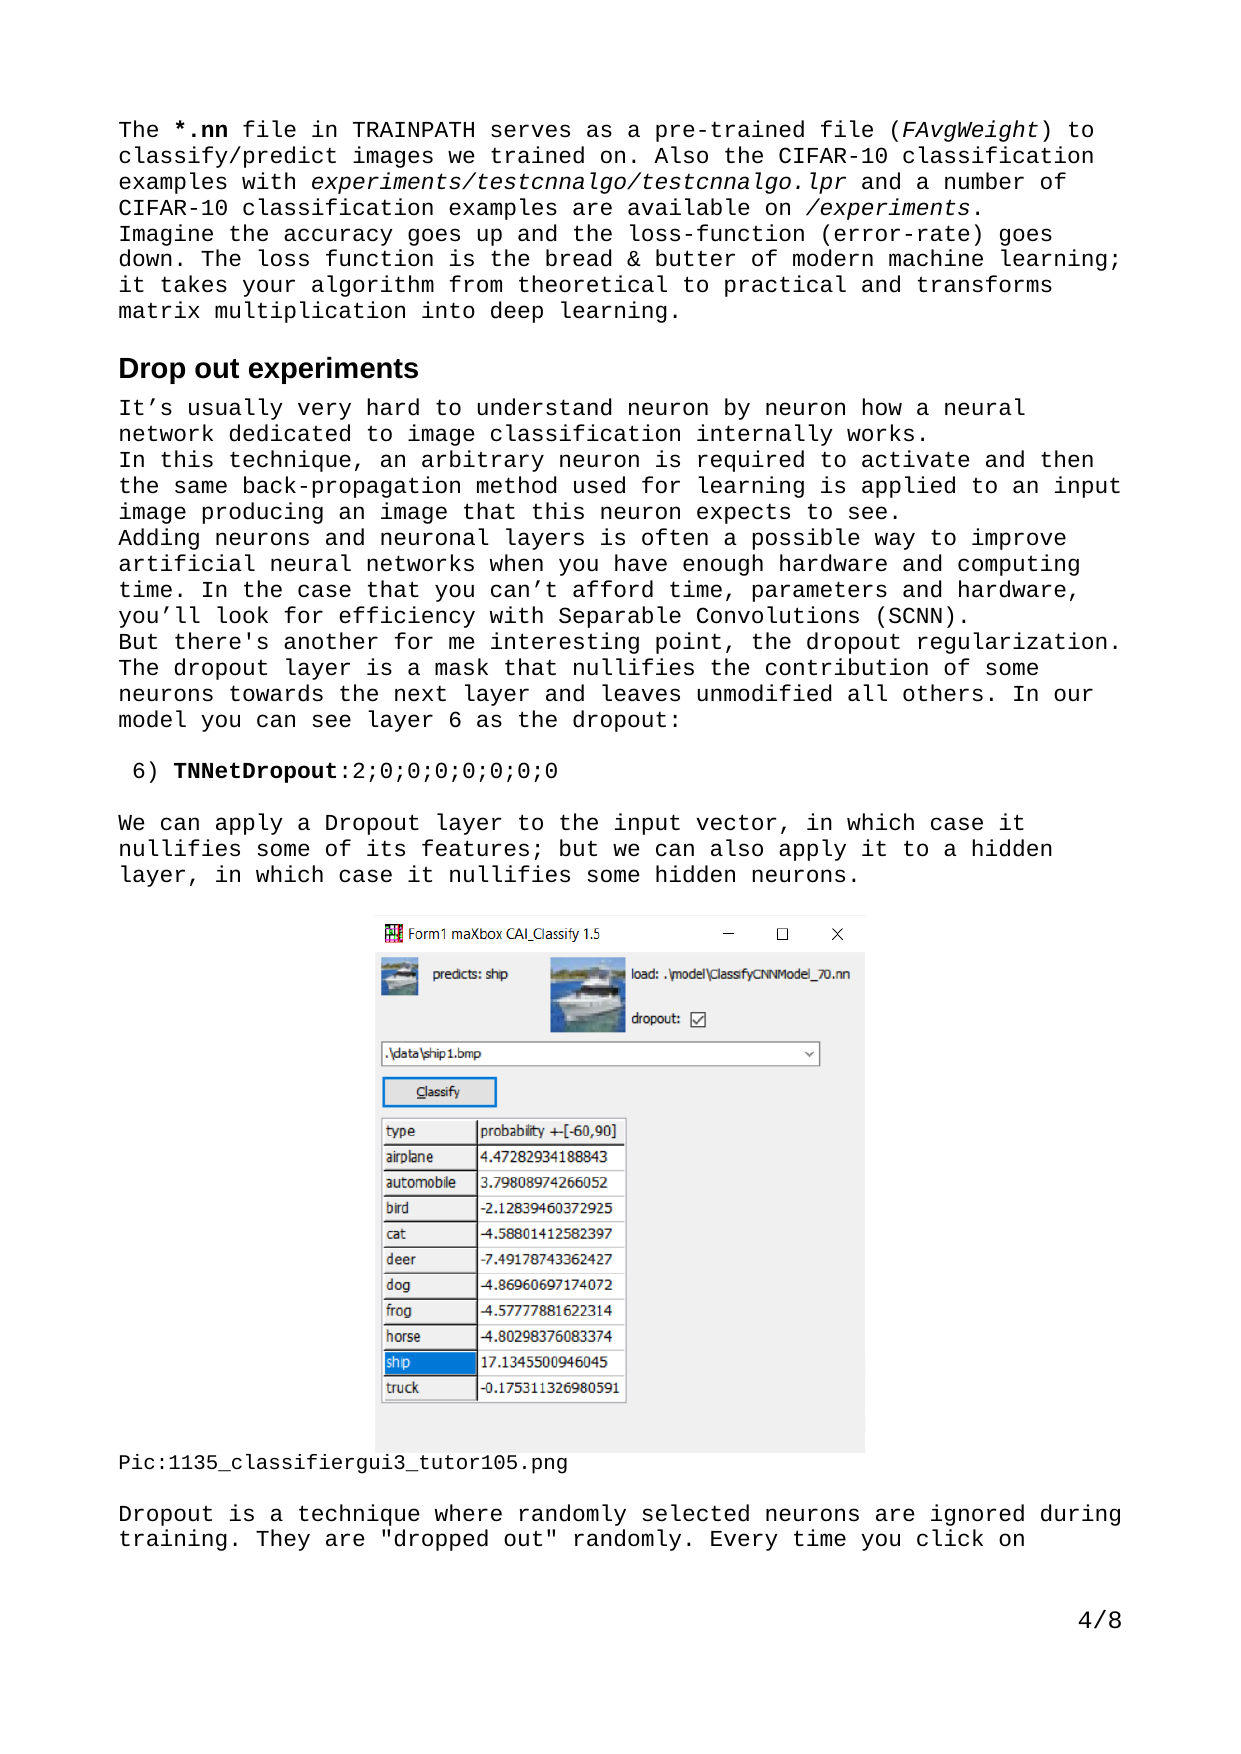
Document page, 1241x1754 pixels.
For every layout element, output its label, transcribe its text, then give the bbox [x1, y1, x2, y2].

text But there's another for me interesting point, the dropout regularization. [118, 630, 1122, 656]
text In this technique, an arbitrary neuron is required to activate and then the same back-propagation method used for learning is applied to an input image producing an image that this neuron expects to see. [118, 448, 1122, 526]
picture [375, 915, 866, 1453]
text The *.nn file in TRAINPATH serves as a pre-trained file (FAvgWeight) to classify/predict images we trained on. Also the CIFAR-10 classification [118, 118, 1122, 170]
text We can apply a Dropout layer to the input vector, in which case it nullifies some of its features; but we can also apply it to a hidden layer, in which case it nullifies some hidden neurons. [118, 812, 1122, 889]
text Imagine the accuracy goes up and the loss-function (error-rate) goes down. The loss function is the bread & butter of modern machine learning; it takes your algorithm from theoretical to practical and transforms matrix multiplication into deep learning. [118, 222, 1122, 326]
text examples with experiments/testcnnalgo/testcnnalgo.lpr and a number of CIFAR-10 classification examples are available on /experiments. [118, 170, 1122, 222]
text Dropout is a technique where randomly selected neurons are ignored during training. They are "dropped out" randomly. Every time you click on [118, 1502, 1122, 1554]
text 6) TNNetDropout:2;0;0;0;0;0;0;0 [118, 760, 1122, 786]
text Adding neurons and neuronal layers is often a possible way to improve artificial neural networks when you have enough hardware and computing time. In the case that you can’t afford time, parameters and hardware, you’ll look for efficiency with Separable Convolutions (SCNN). [118, 526, 1122, 630]
subtitle Drop out experiments [118, 351, 1122, 384]
text Pic:1135_classifiergui3_tutor105.png [118, 915, 1122, 1476]
text The dropout layer is a mask that nullifies the contribution of some neurons towards the next layer and leaves unmodified all others. In our model you can see layer 6 as the dropout: [118, 656, 1122, 734]
text It’s usually very hard to understand neuron by neuron how a neural network dedicated to image classification internally works. [118, 397, 1122, 448]
